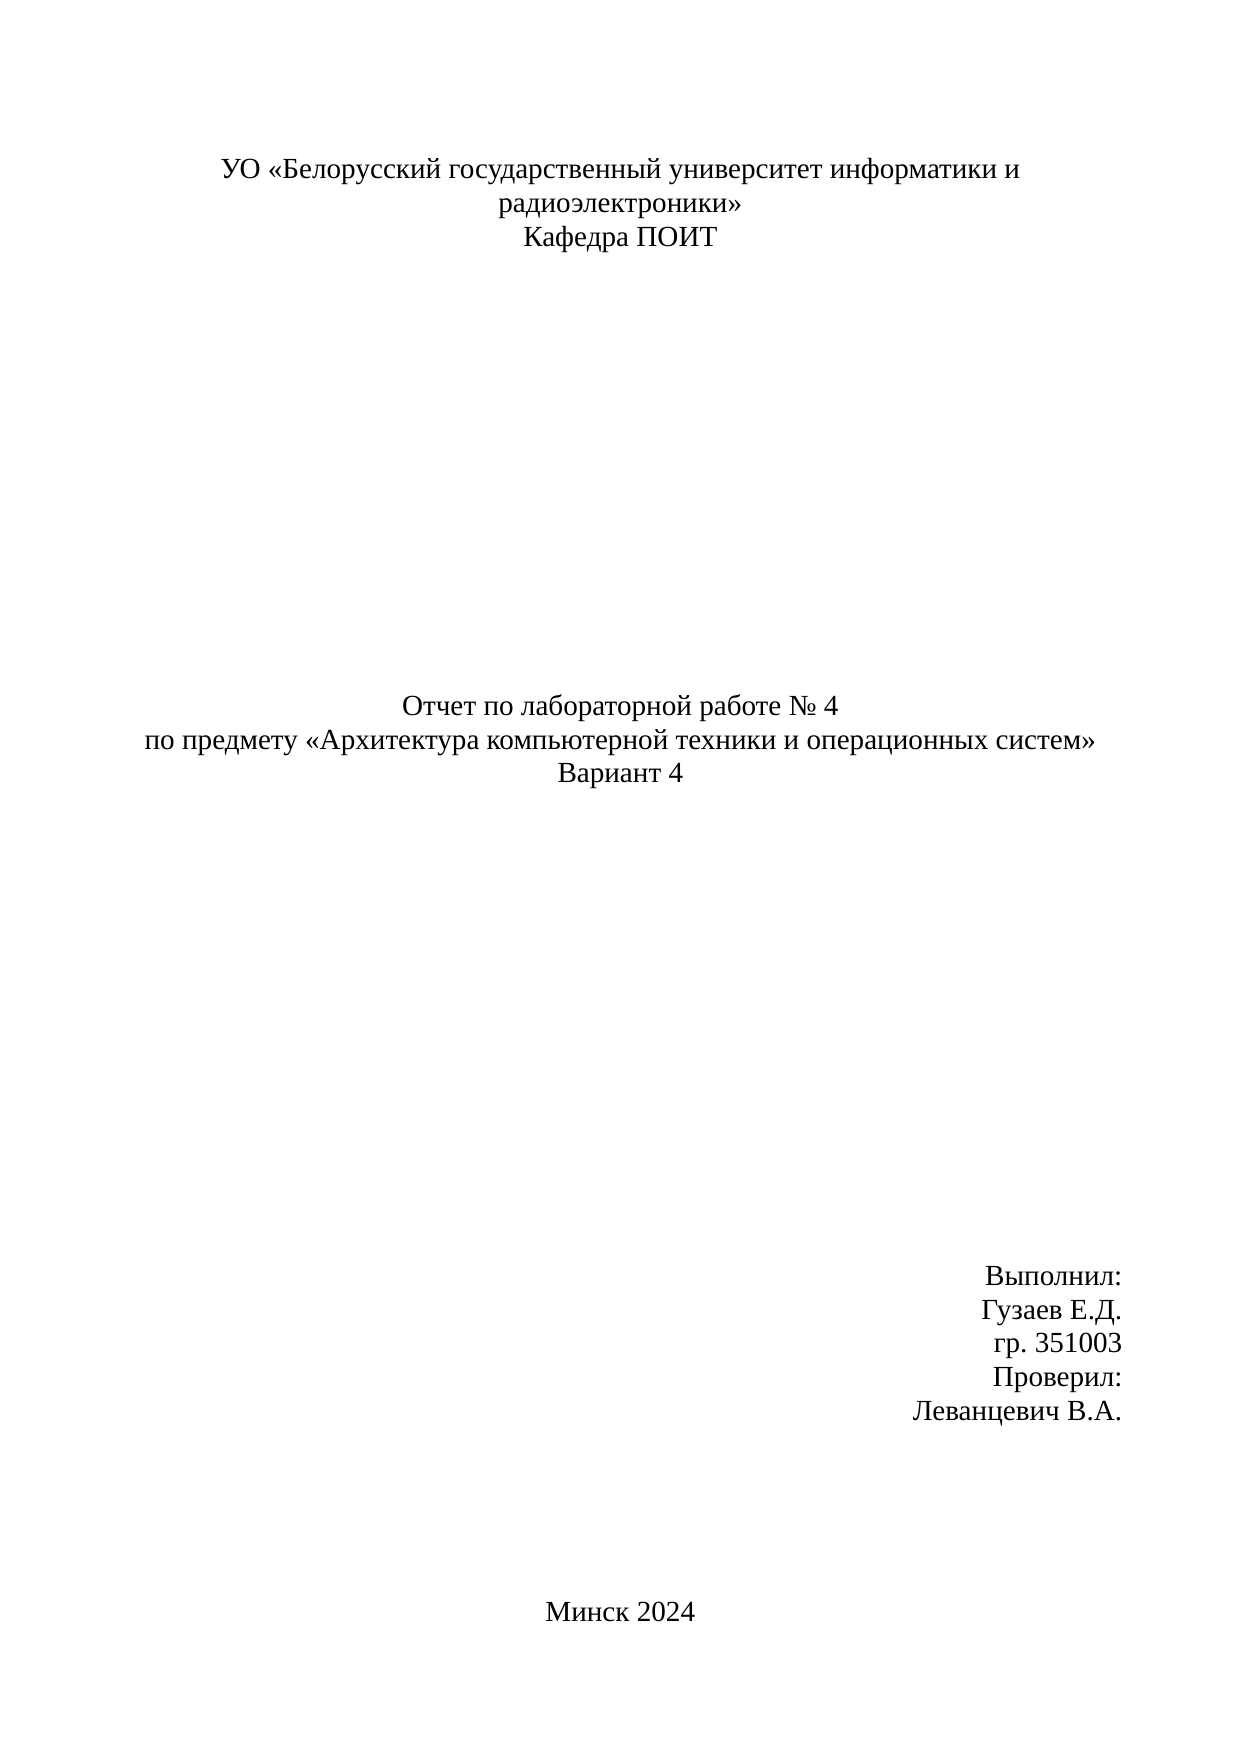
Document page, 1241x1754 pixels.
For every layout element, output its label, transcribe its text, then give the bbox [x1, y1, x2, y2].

text Вариант 4 [118, 755, 1122, 789]
text Гузаев Е.Д. [118, 1292, 1122, 1326]
text Выполнил: [118, 1258, 1122, 1292]
text гр. 351003 [118, 1326, 1122, 1359]
text по предмету «Архитектура компьютерной техники и операционных систем» [118, 722, 1122, 755]
text УО «Белорусский государственный университет информатики и радиоэлектроники» [118, 152, 1122, 219]
text Минск 2024 [118, 1594, 1122, 1627]
text Проверил: [118, 1359, 1122, 1393]
text Кафедра ПОИТ [118, 219, 1122, 252]
text Леванцевич В.А. [118, 1393, 1122, 1426]
text Отчет по лабораторной работе № 4 [118, 688, 1122, 722]
